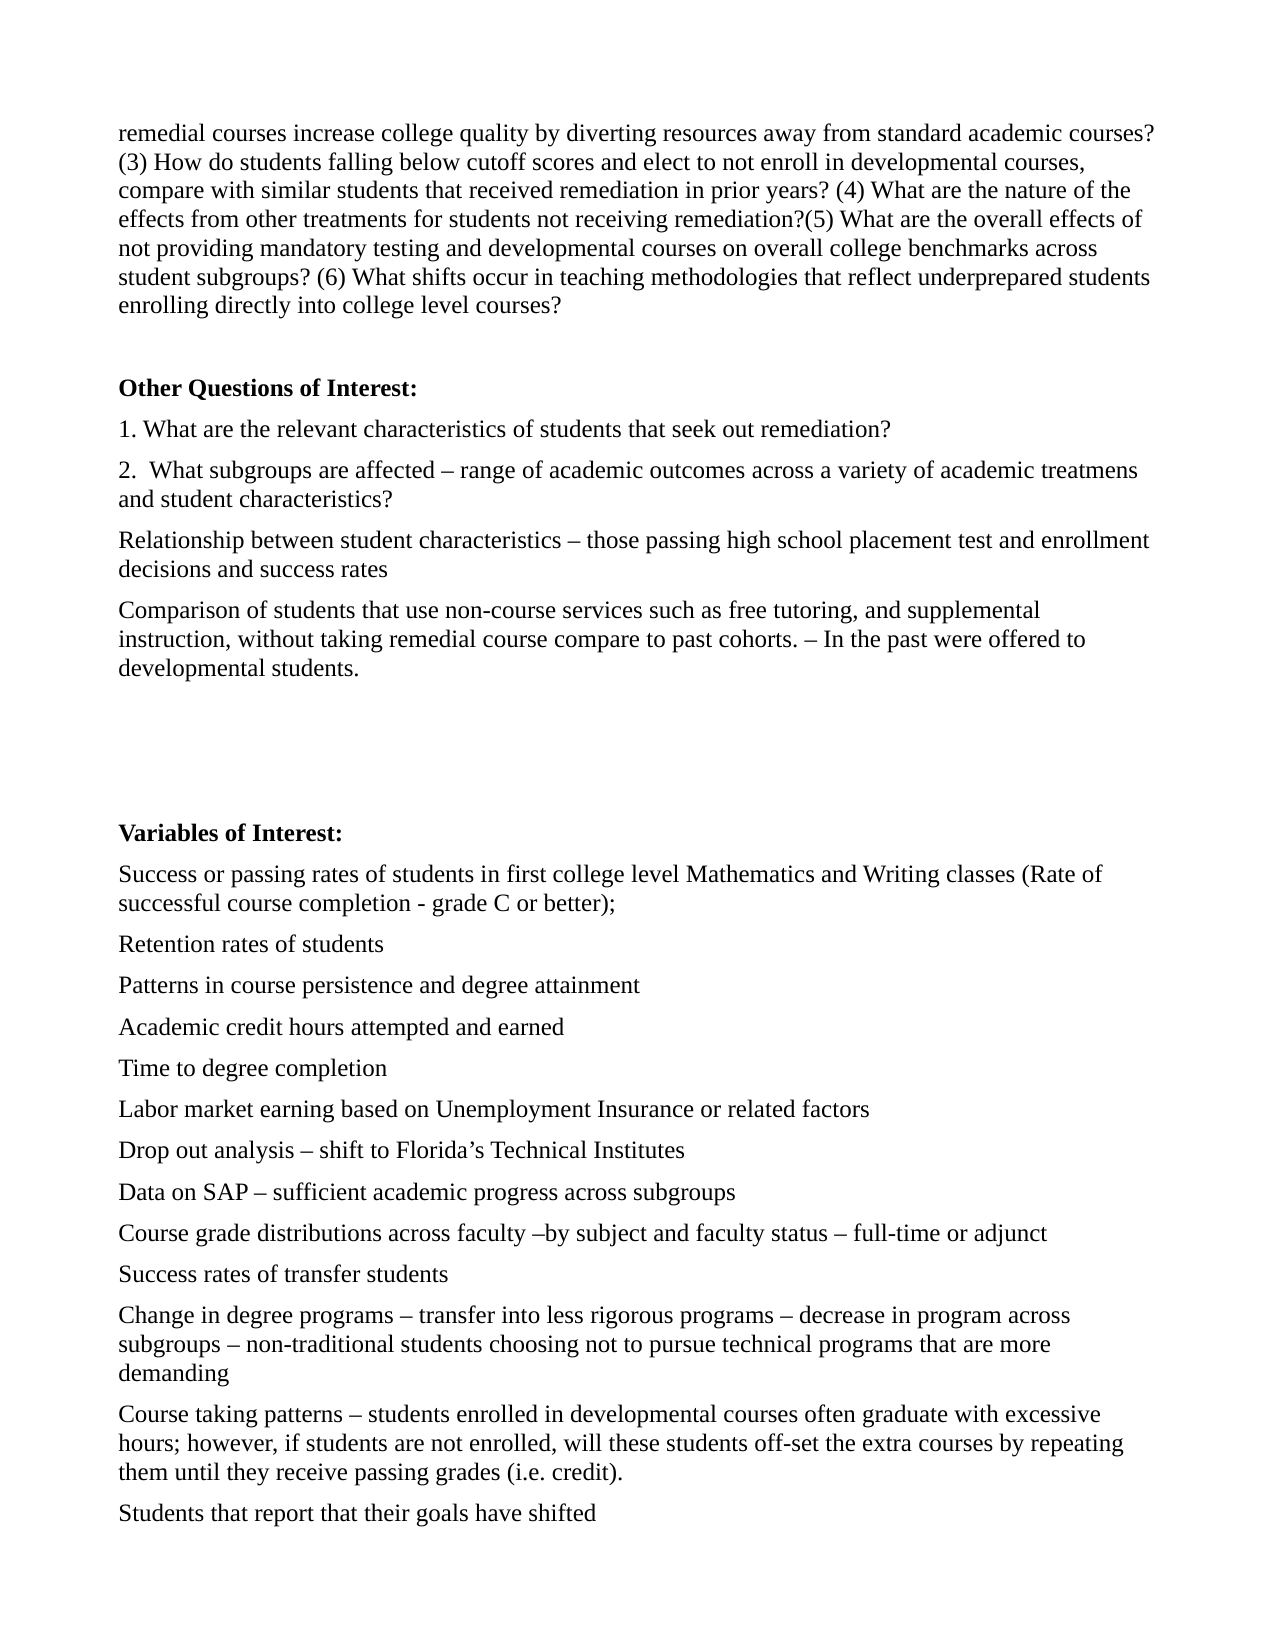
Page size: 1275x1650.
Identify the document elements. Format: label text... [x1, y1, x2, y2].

text Relationship between student characteristics – those passing high school placement test and enrollment decisions and success rates [118, 526, 1157, 583]
text 1. What are the relevant characteristics of students that seek out remediation? [118, 414, 1157, 443]
text Time to degree completion [118, 1053, 1157, 1082]
text Patterns in course persistence and degree attainment [118, 971, 1157, 999]
text Drop out analysis – shift to Florida’s Technical Institutes [118, 1136, 1157, 1164]
text Variables of Interest: [118, 818, 1157, 847]
text 2. What subgroups are affected – range of academic outcomes across a variety of academic treatmens and student characteristics? [118, 456, 1157, 513]
text Course grade distributions across faculty –by subject and faculty status – full-time or adjunct [118, 1218, 1157, 1247]
text Academic credit hours attempted and earned [118, 1012, 1157, 1041]
text Data on SAP – sufficient academic progress across subgroups [118, 1177, 1157, 1206]
text Course taking patterns – students enrolled in developmental courses often graduate with excessive hours; however, if students are not enrolled, will these students off-set the extra courses by repeating them until they receive passing grades (i.e. credit). [118, 1399, 1157, 1486]
text Comparison of students that use non-course services such as free tutoring, and supplemental instruction, without taking remedial course compare to past cohorts. – In the past were offered to developmental students. [118, 596, 1157, 682]
text Success or passing rates of students in first college level Mathematics and Writing classes (Rate of successful course completion - grade C or better); [118, 859, 1157, 917]
text Retention rates of students [118, 929, 1157, 958]
text Labor market earning based on Unemployment Insurance or related factors [118, 1094, 1157, 1123]
text remedial courses increase college quality by diverting resources away from standard academic courses? (3) How do students falling below cutoff scores and elect to not enroll in developmental courses, compare with similar students that received remediation in prior years? (4) What are the nature of the effects from other treatments for students not receiving remediation?(5) What are the overall effects of not providing mandatory testing and developmental courses on overall college benchmarks across student subgroups? (6) What shifts occur in teaching methodologies that reflect underprepared students enrolling directly into college level courses? [118, 118, 1157, 319]
text Change in degree programs – transfer into less rigorous programs – decrease in program across subgroups – non-traditional students choosing not to pursue technical programs that are more demanding [118, 1301, 1157, 1387]
text Success rates of transfer students [118, 1259, 1157, 1288]
text Students that report that their goals have shifted [118, 1498, 1157, 1527]
text Other Questions of Interest: [118, 373, 1157, 402]
